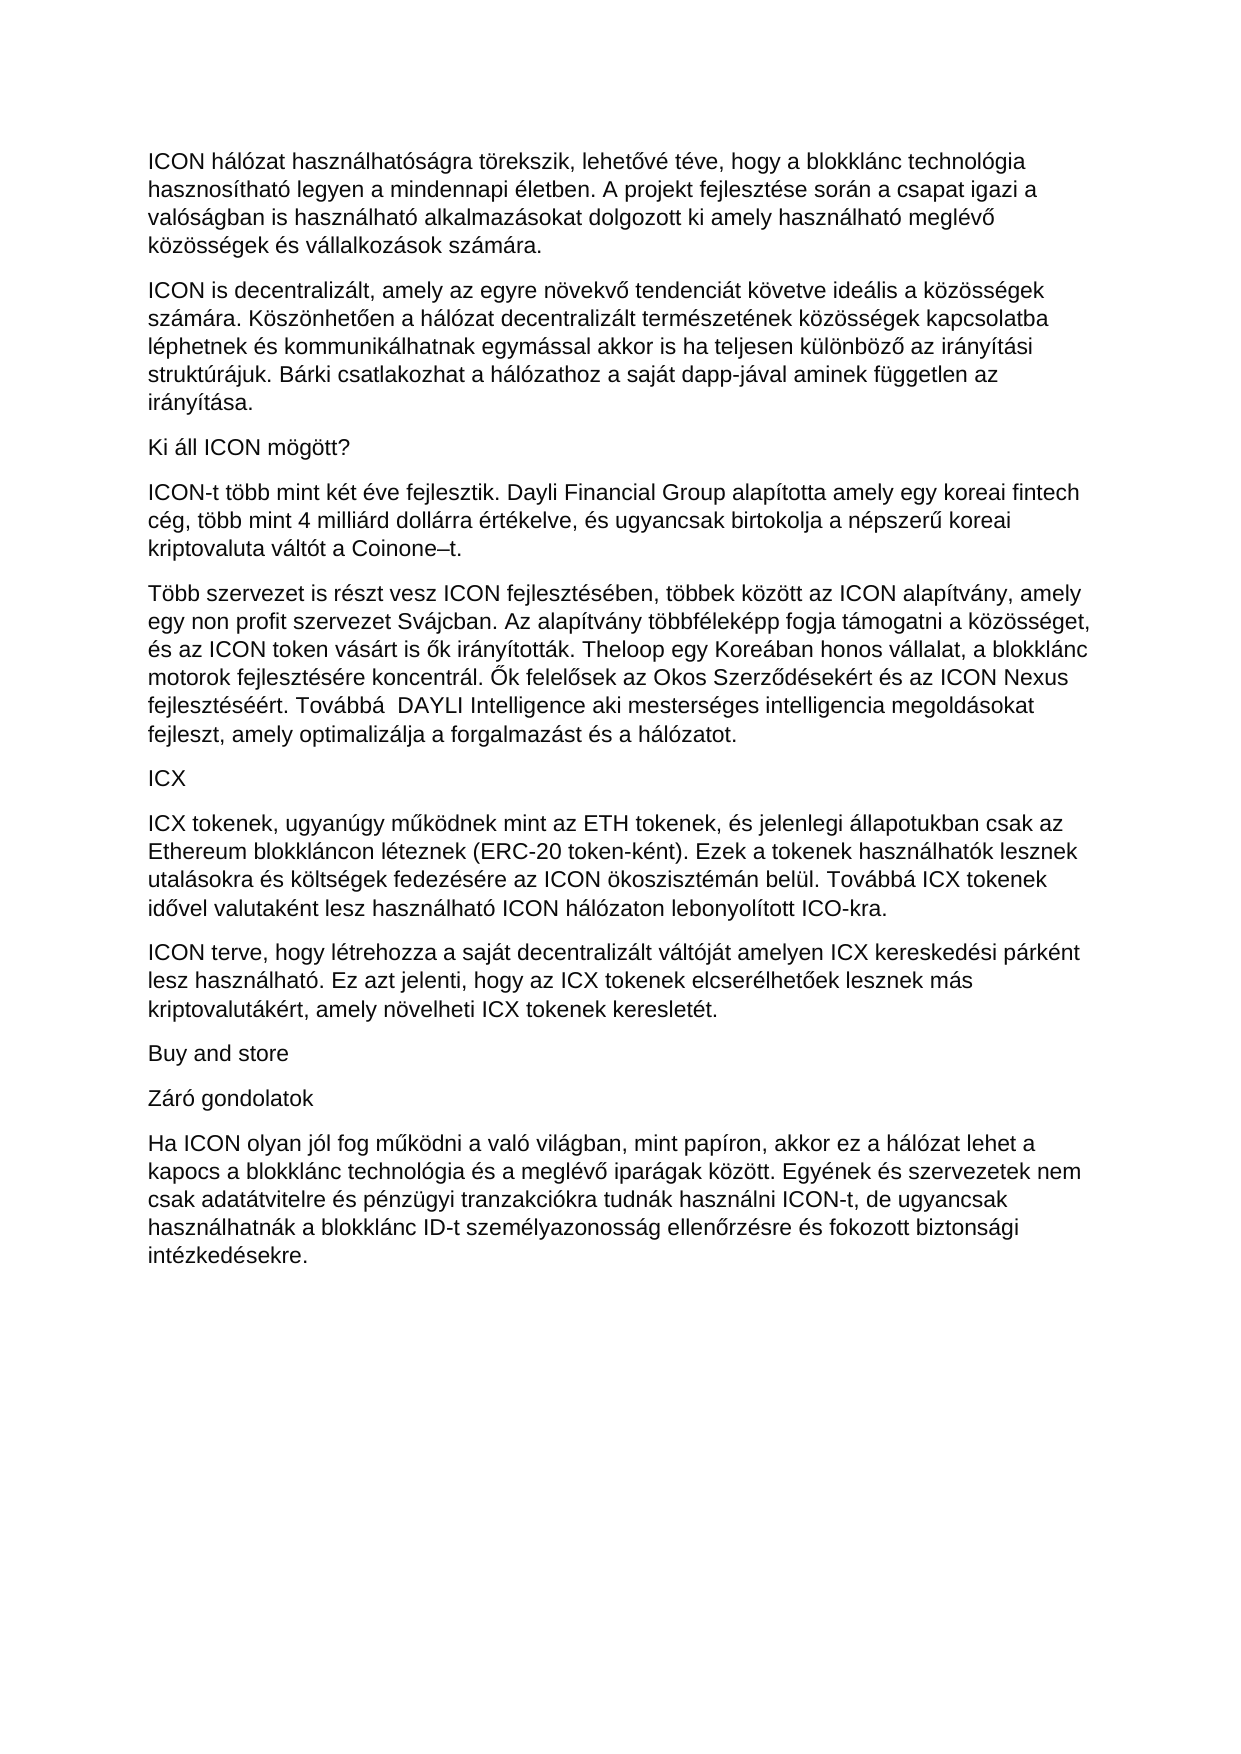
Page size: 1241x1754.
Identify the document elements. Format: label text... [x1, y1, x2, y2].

text Buy and store [148, 1040, 1093, 1067]
text ICON is decentralizált, amely az egyre növekvő tendenciát követve ideális a közösségek számára. Köszönhetően a hálózat decentralizált természetének közösségek kapcsolatba léphetnek és kommunikálhatnak egymással akkor is ha teljesen különböző az irányítási struktúrájuk. Bárki csatlakozhat a hálózathoz a saját dapp-jával aminek független az irányítása. [148, 277, 1093, 416]
text ICON hálózat használhatóságra törekszik, lehetővé téve, hogy a blokklánc technológia hasznosítható legyen a mindennapi életben. A projekt fejlesztése során a csapat igazi a valóságban is használható alkalmazásokat dolgozott ki amely használható meglévő közösségek és vállalkozások számára. [148, 148, 1093, 258]
text ICX tokenek, ugyanúgy működnek mint az ETH tokenek, és jelenlegi állapotukban csak az Ethereum blokkláncon léteznek (ERC-20 token-ként). Ezek a tokenek használhatók lesznek utalásokra és költségek fedezésére az ICON ökoszisztémán belül. Továbbá ICX tokenek idővel valutaként lesz használható ICON hálózaton lebonyolított ICO-kra. [148, 810, 1093, 921]
text ICON terve, hogy létrehozza a saját decentralizált váltóját amelyen ICX kereskedési párként lesz használható. Ez azt jelenti, hogy az ICX tokenek elcserélhetőek lesznek más kriptovalutákért, amely növelheti ICX tokenek keresletét. [148, 939, 1093, 1022]
text Záró gondolatok [148, 1085, 1093, 1111]
text ICX [148, 765, 1093, 792]
text Ki áll ICON mögött? [148, 434, 1093, 460]
text ICON-t több mint két éve fejlesztik. Dayli Financial Group alapította amely egy koreai fintech cég, több mint 4 milliárd dollárra értékelve, és ugyancsak birtokolja a népszerű koreai kriptovaluta váltót a Coinone–t. [148, 479, 1093, 561]
text Több szervezet is részt vesz ICON fejlesztésében, többek között az ICON alapítvány, amely egy non profit szervezet Svájcban. Az alapítvány többféleképp fogja támogatni a közösséget, és az ICON token vásárt is ők irányították. Theloop egy Koreában honos vállalat, a blokklánc motorok fejlesztésére koncentrál. Ők felelősek az Okos Szerződésekért és az ICON Nexus fejlesztéséért. Továbbá DAYLI Intelligence aki mesterséges intelligencia megoldásokat fejleszt, amely optimalizálja a forgalmazást és a hálózatot. [148, 580, 1093, 747]
text Ha ICON olyan jól fog működni a való világban, mint papíron, akkor ez a hálózat lehet a kapocs a blokklánc technológia és a meglévő iparágak között. Egyének és szervezetek nem csak adatátvitelre és pénzügyi tranzakciókra tudnák használni ICON-t, de ugyancsak használhatnák a blokklánc ID-t személyazonosság ellenőrzésre és fokozott biztonsági intézkedésekre. [148, 1130, 1093, 1269]
